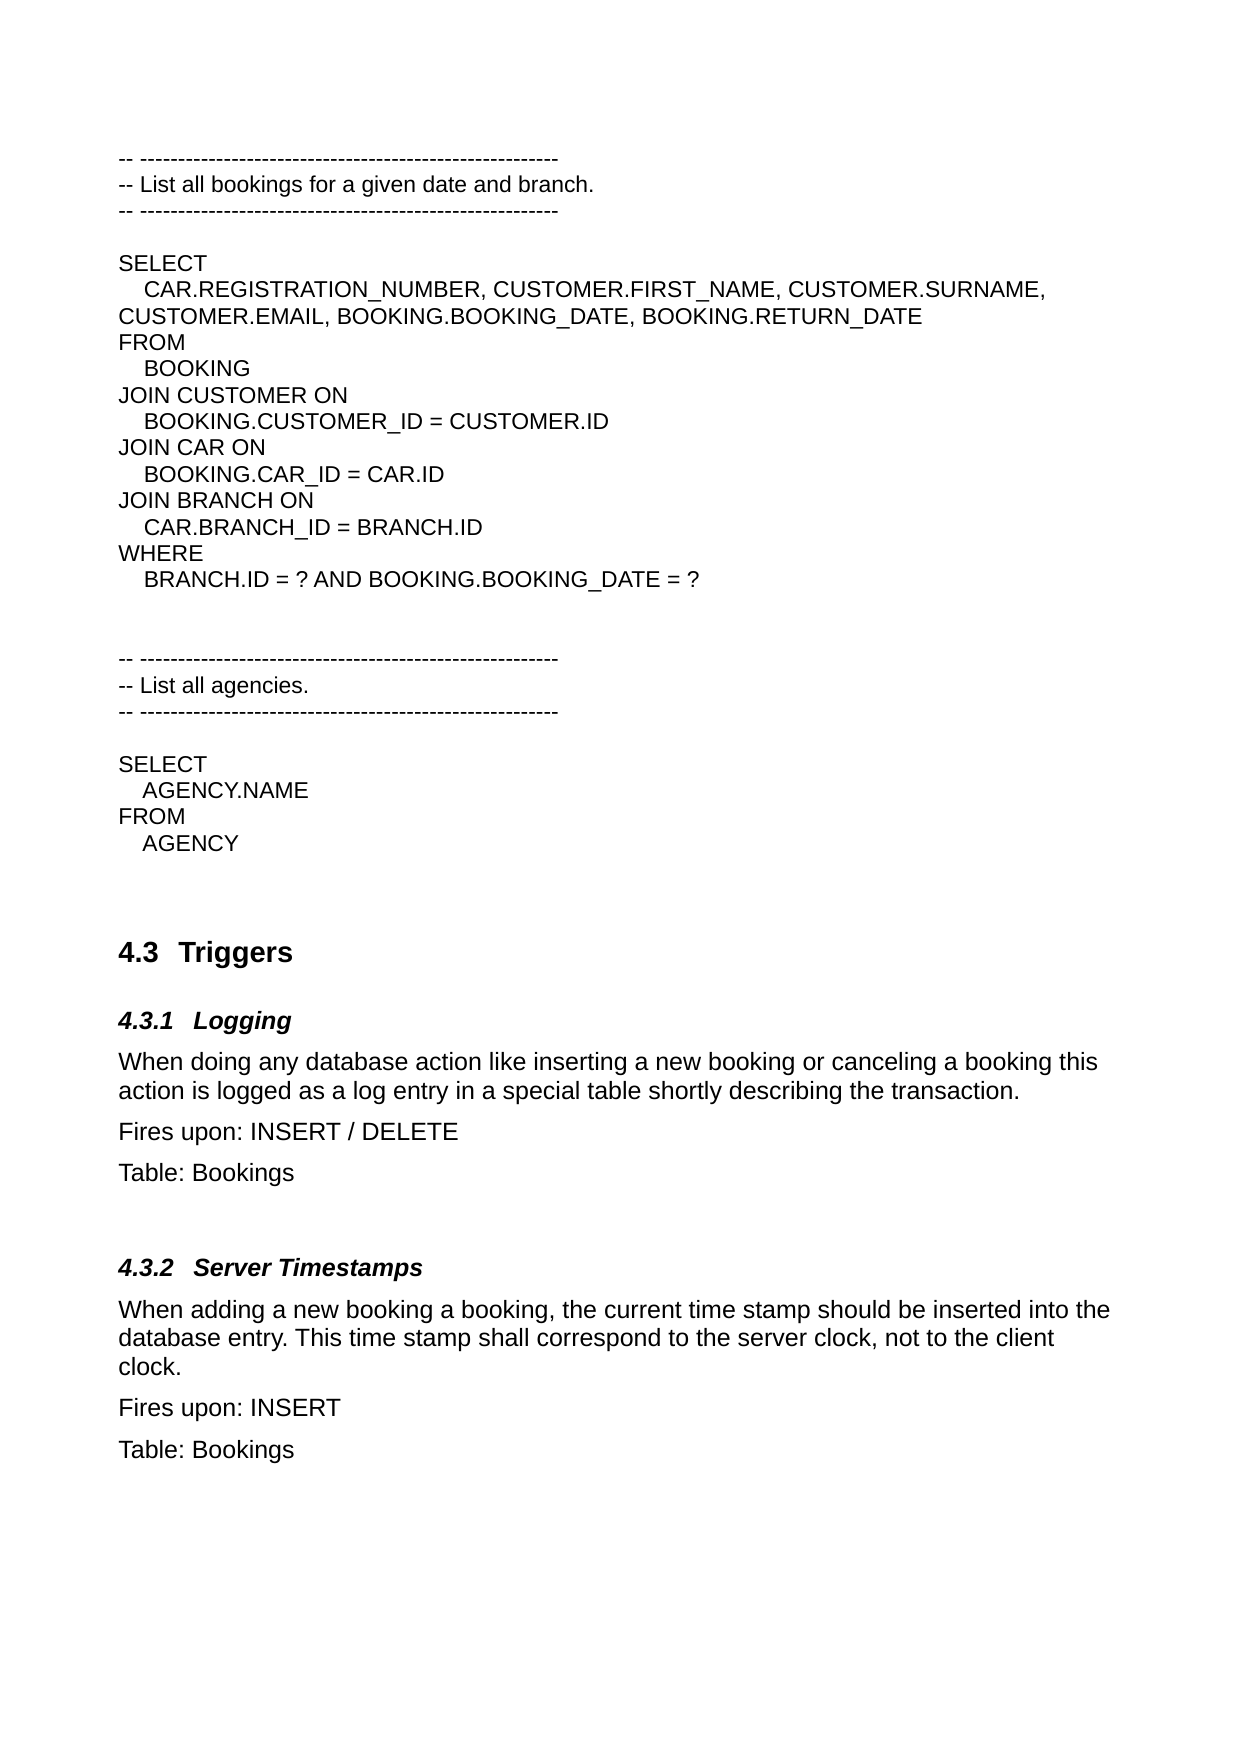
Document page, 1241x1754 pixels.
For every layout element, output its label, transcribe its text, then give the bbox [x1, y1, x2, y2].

text Fires upon: INSERT / DELETE [118, 1117, 1122, 1146]
text Table: Bookings [118, 1158, 1122, 1187]
subtitle Server Timestamps [118, 1253, 1122, 1282]
text Table: Bookings [118, 1434, 1122, 1463]
subtitle Triggers [118, 935, 1122, 968]
text Fires upon: INSERT [118, 1393, 1122, 1422]
subtitle Logging [118, 1006, 1122, 1034]
text When doing any database action like inserting a new booking or canceling a booking this action is logged as a log entry in a special table shortly describing the transaction. [118, 1047, 1122, 1104]
text When adding a new booking a booking, the current time stamp should be inserted into the database entry. This time stamp shall correspond to the server clock, not to the client clock. [118, 1294, 1122, 1381]
text -- ------------------------------------------------------- -- List all bookings for a given date and branch. -- ------------------------------------------------------- SELECT CAR.REGISTRATION_NUMBER, CUSTOMER.FIRST_NAME, CUSTOMER.SURNAME, CUSTOMER.EMAIL, BOOKING.BOOKING_DATE, BOOKING.RETURN_DATE FROM BOOKING JOIN CUSTOMER ON BOOKING.CUSTOMER_ID = CUSTOMER.ID JOIN CAR ON BOOKING.CAR_ID = CAR.ID JOIN BRANCH ON CAR.BRANCH_ID = BRANCH.ID WHERE BRANCH.ID = ? AND BOOKING.BOOKING_DATE = ? -- ------------------------------------------------------- -- List all agencies. -- ------------------------------------------------------- SELECT AGENCY.NAME FROM AGENCY [118, 118, 1122, 856]
